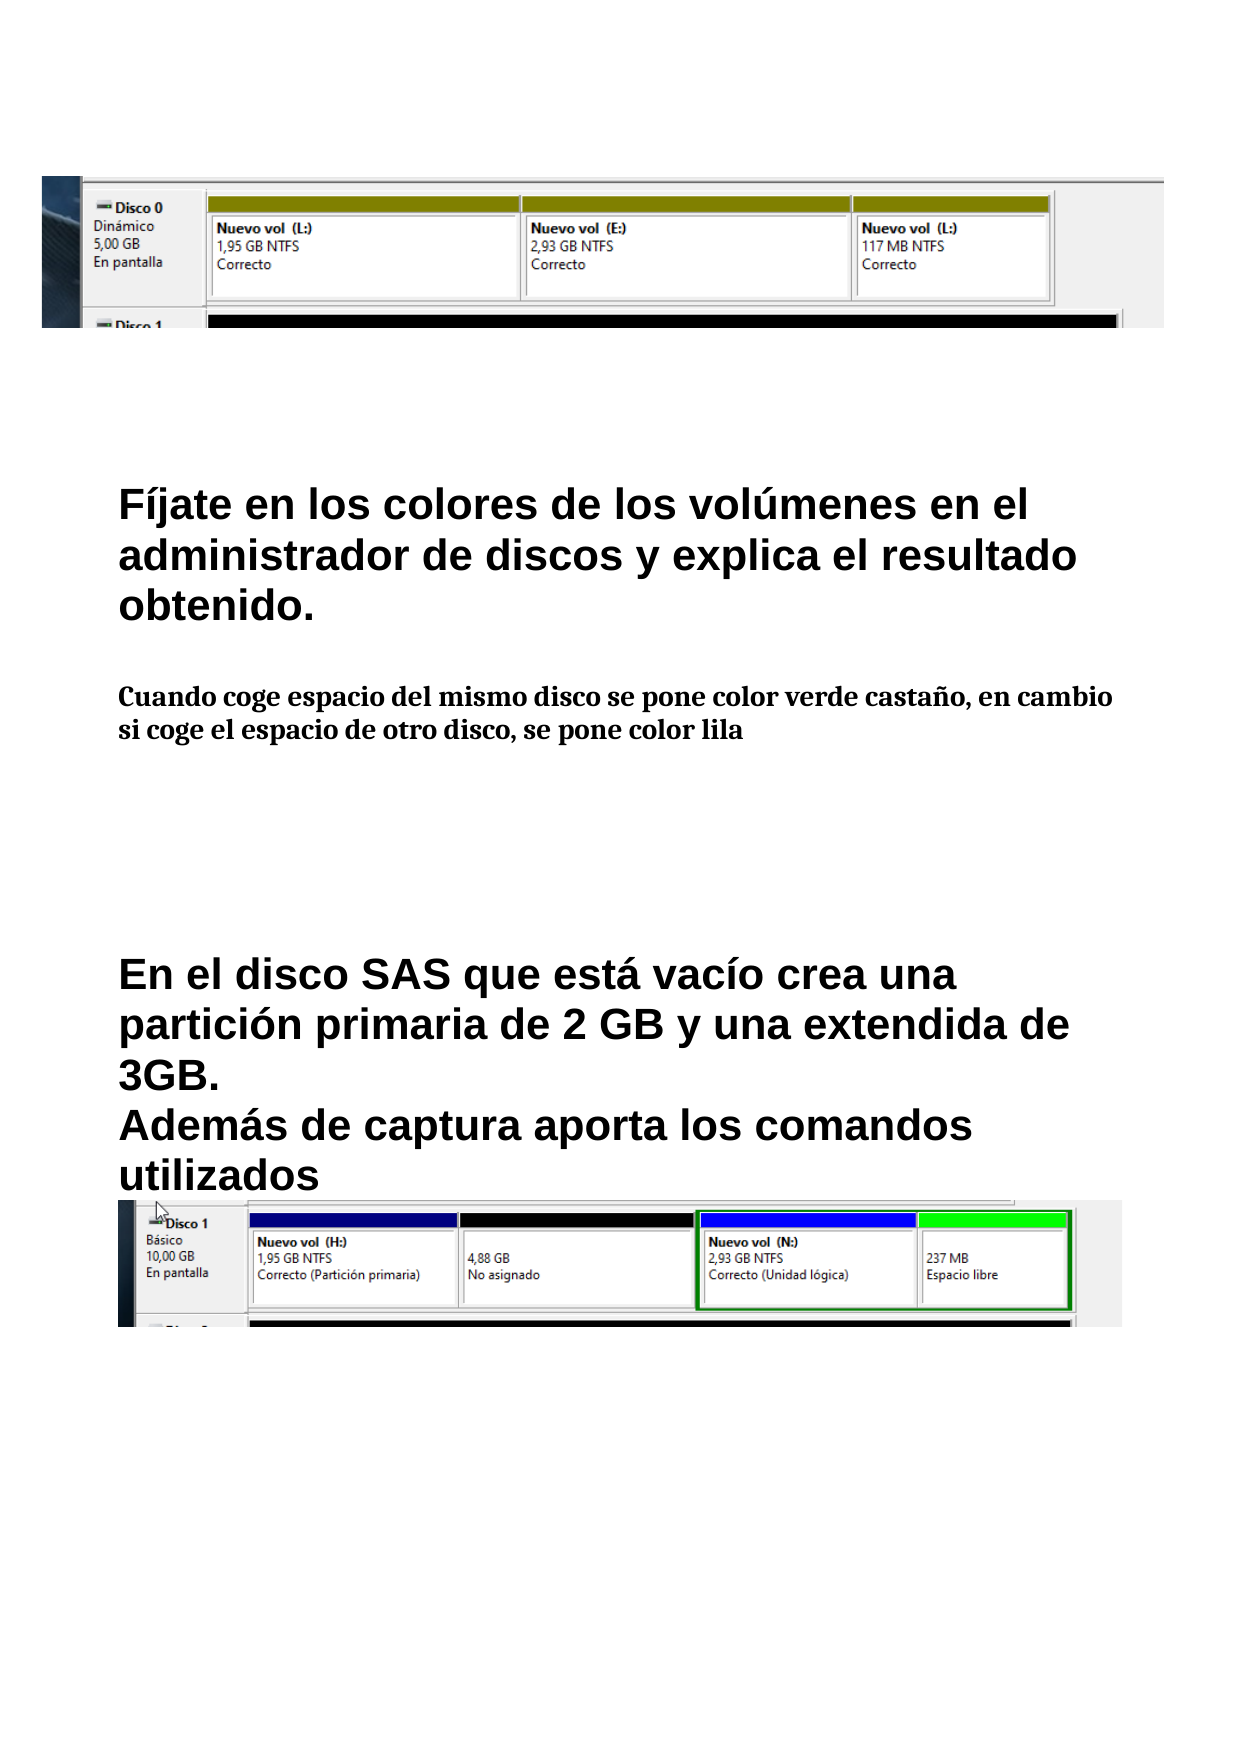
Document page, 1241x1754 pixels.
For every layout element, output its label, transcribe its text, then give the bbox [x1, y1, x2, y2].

text Además de captura aporta los comandos utilizados [118, 1099, 1122, 1200]
picture [118, 1200, 1123, 1327]
text Fíjate en los colores de los volúmenes en el administrador de discos y explica el resultado obtenido. [118, 479, 1122, 630]
text Cuando coge espacio del mismo disco se pone color verde castaño, en cambio si coge el espacio de otro disco, se pone color lila [118, 680, 1122, 747]
text En el disco SAS que está vacío crea una partición primaria de 2 GB y una extendida de 3GB. [118, 948, 1122, 1099]
picture [41, 176, 1164, 328]
